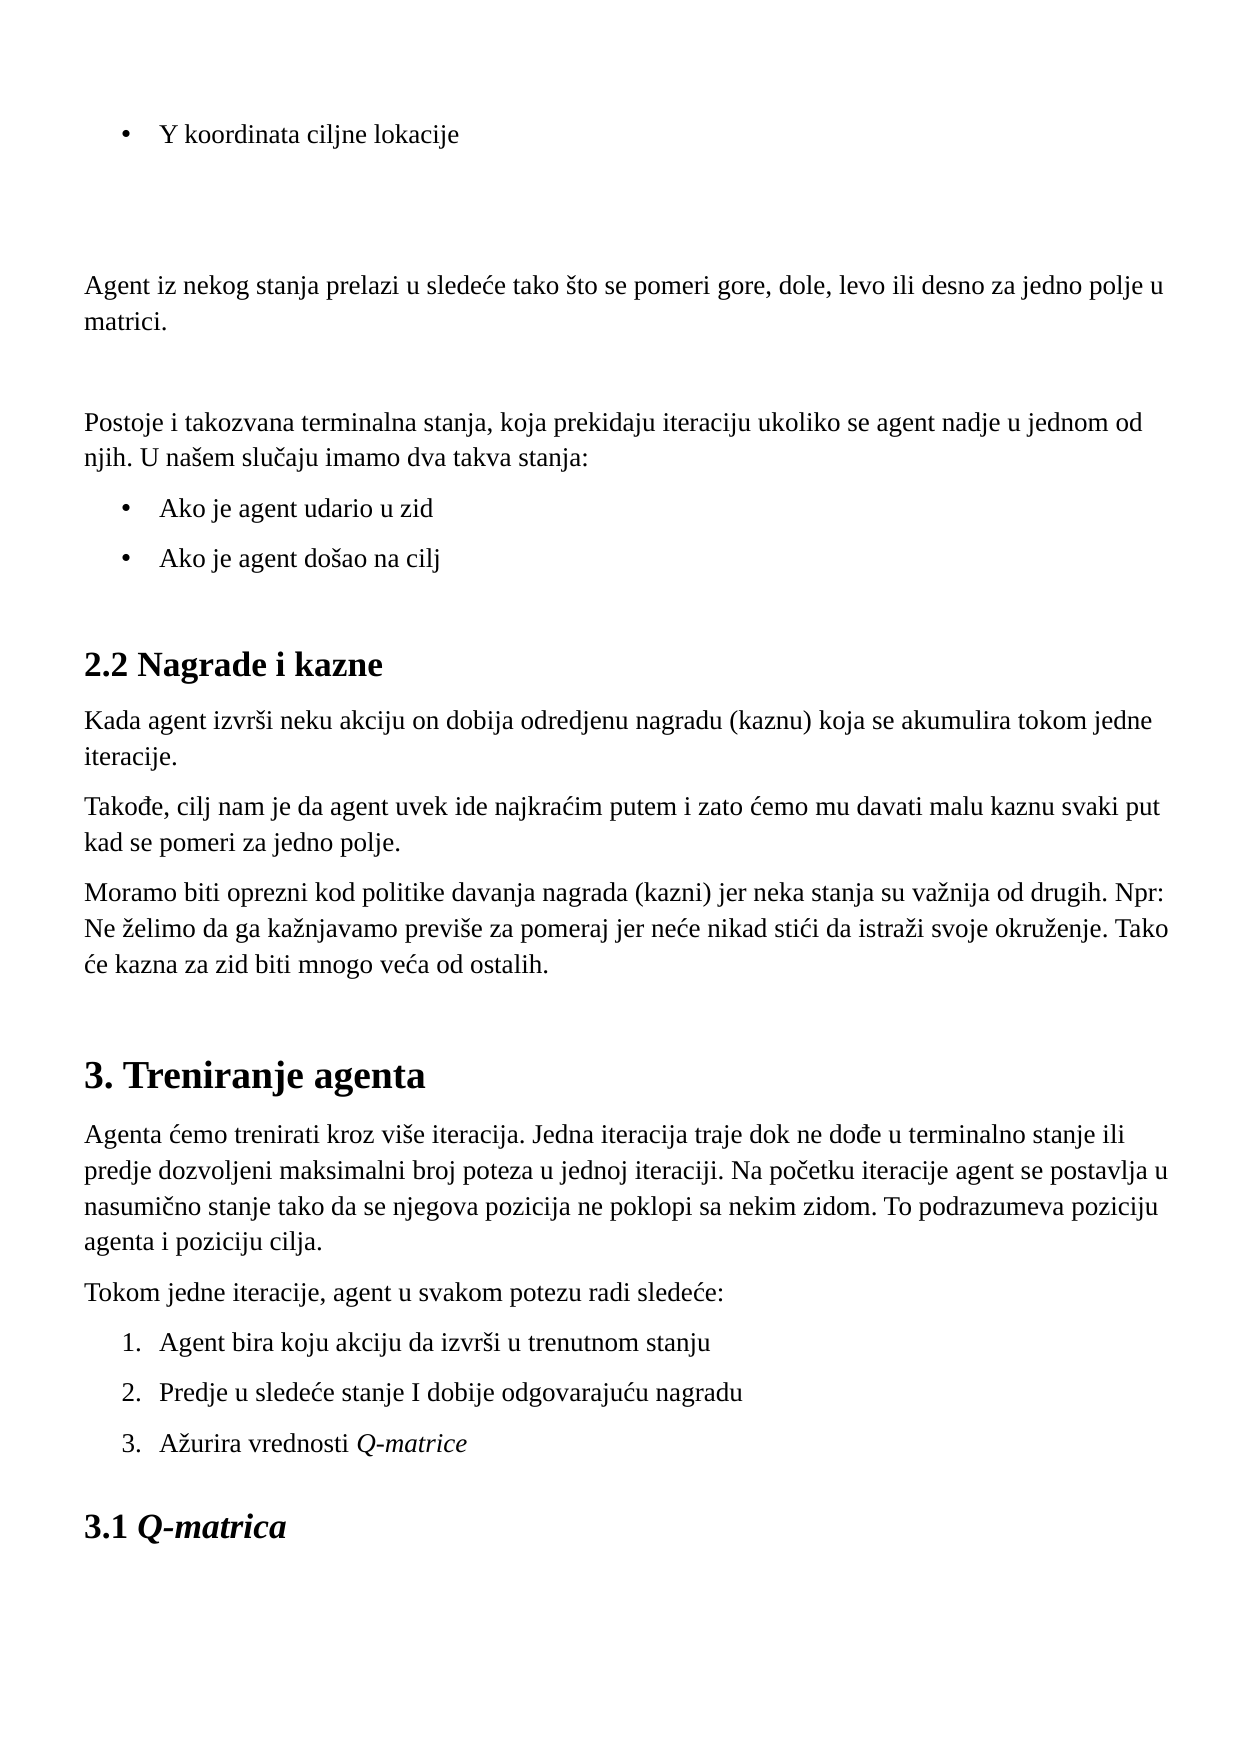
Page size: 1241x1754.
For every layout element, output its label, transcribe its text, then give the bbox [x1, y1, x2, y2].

list Ako je agent došao na cilj [121, 542, 1172, 573]
text 2.2 Nagrade i kazne [84, 643, 1172, 684]
list Ažurira vrednosti Q-matrice [121, 1427, 1172, 1458]
text Takođe, cilj nam je da agent uvek ide najkraćim putem i zato ćemo mu davati malu kaznu svaki put kad se pomeri za jedno polje. [84, 791, 1172, 857]
text 3.1 Q-matrica [84, 1506, 1172, 1547]
list Agent bira koju akciju da izvrši u trenutnom stanju [121, 1326, 1172, 1357]
text 3. Treniranje agenta [84, 1051, 1172, 1097]
text Tokom jedne iteracije, agent u svakom potezu radi sledeće: [84, 1276, 1172, 1307]
text Kada agent izvrši neku akciju on dobija odredjenu nagradu (kaznu) koja se akumulira tokom jedne iteracije. [84, 704, 1172, 771]
list Y koordinata ciljne lokacije [121, 118, 1172, 149]
text Postoje i takozvana terminalna stanja, koja prekidaju iteraciju ukoliko se agent nadje u jednom od njih. U našem slučaju imamo dva takva stanja: [84, 406, 1172, 472]
text Moramo biti oprezni kod politike davanja nagrada (kazni) jer neka stanja su važnija od drugih. Npr: Ne želimo da ga kažnjavamo previše za pomeraj jer neće nikad stići da istraži svoje okruženje. Tako će kazna za zid biti mnogo veća od ostalih. [84, 877, 1172, 979]
text Agent iz nekog stanja prelazi u sledeće tako što se pomeri gore, dole, levo ili desno za jedno polje u matrici. [84, 269, 1172, 336]
list Ako je agent udario u zid [121, 492, 1172, 523]
text Agenta ćemo trenirati kroz više iteracija. Jedna iteracija traje dok ne dođe u terminalno stanje ili predje dozvoljeni maksimalni broj poteza u jednoj iteraciji. Na početku iteracije agent se postavlja u nasumično stanje tako da se njegova pozicija ne poklopi sa nekim zidom. To podrazumeva poziciju agenta i poziciju cilja. [84, 1118, 1172, 1257]
list Predje u sledeće stanje I dobije odgovarajuću nagradu [121, 1376, 1172, 1408]
